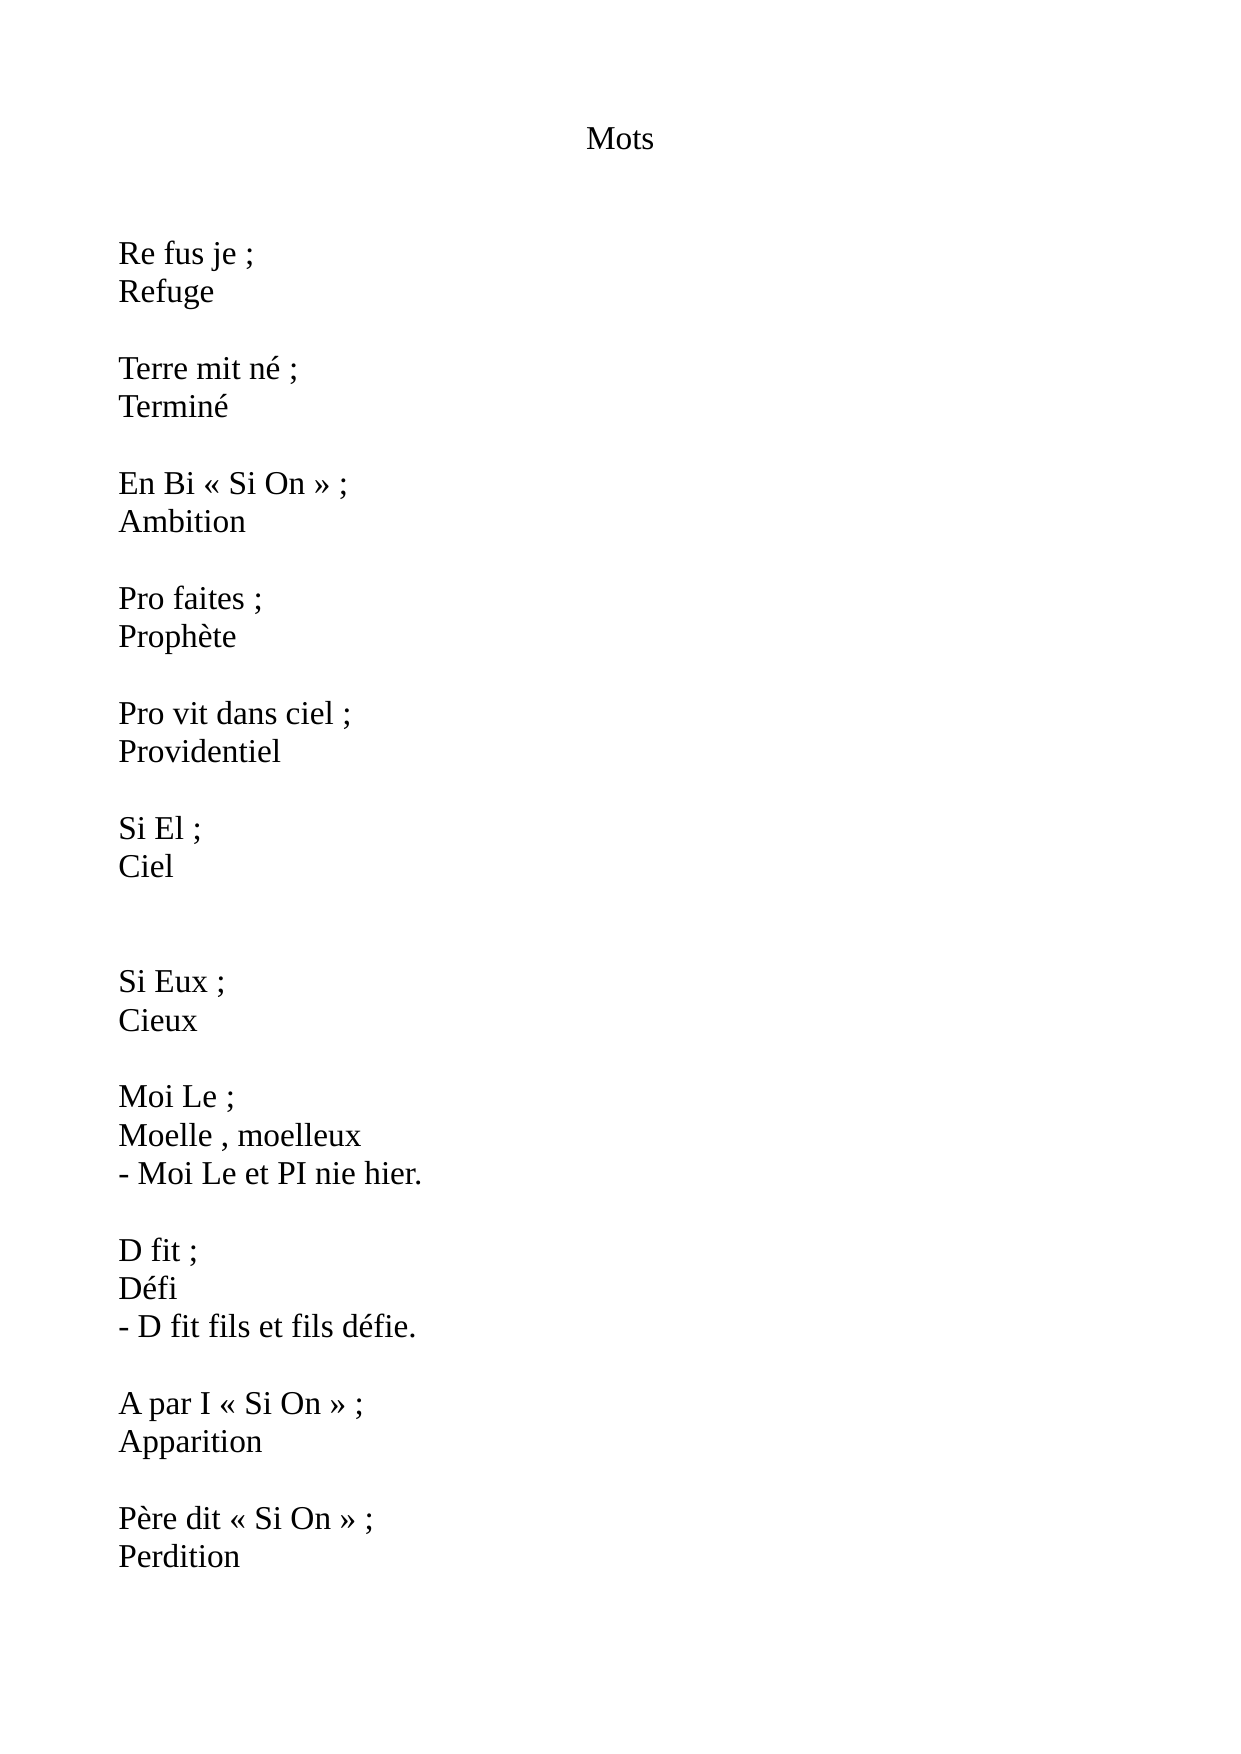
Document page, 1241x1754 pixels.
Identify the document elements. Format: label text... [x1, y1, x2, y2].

text Apparition [118, 1421, 1122, 1460]
text A par I « Si On » ; [118, 1383, 1122, 1421]
text Mots [118, 118, 1122, 156]
text - Moi Le et PI nie hier. [118, 1153, 1122, 1191]
text Si Eux ; [118, 961, 1122, 1000]
text Si El ; [118, 808, 1122, 846]
text Cieux [118, 1000, 1122, 1038]
text Ambition [118, 501, 1122, 540]
text D fit ; [118, 1230, 1122, 1268]
text Pro faites ; [118, 578, 1122, 616]
text Refuge [118, 271, 1122, 310]
text Perdition [118, 1536, 1122, 1575]
text - D fit fils et fils défie. [118, 1306, 1122, 1345]
text En Bi « Si On » ; [118, 463, 1122, 501]
text Défi [118, 1268, 1122, 1306]
text Moi Le ; [118, 1076, 1122, 1115]
text Terre mit né ; [118, 348, 1122, 386]
text Pro vit dans ciel ; [118, 693, 1122, 731]
text Re fus je ; [118, 233, 1122, 271]
text Père dit « Si On » ; [118, 1498, 1122, 1536]
text Prophète [118, 616, 1122, 655]
text Terminé [118, 386, 1122, 425]
text Moelle , moelleux [118, 1115, 1122, 1153]
text Ciel [118, 846, 1122, 885]
text Providentiel [118, 731, 1122, 770]
